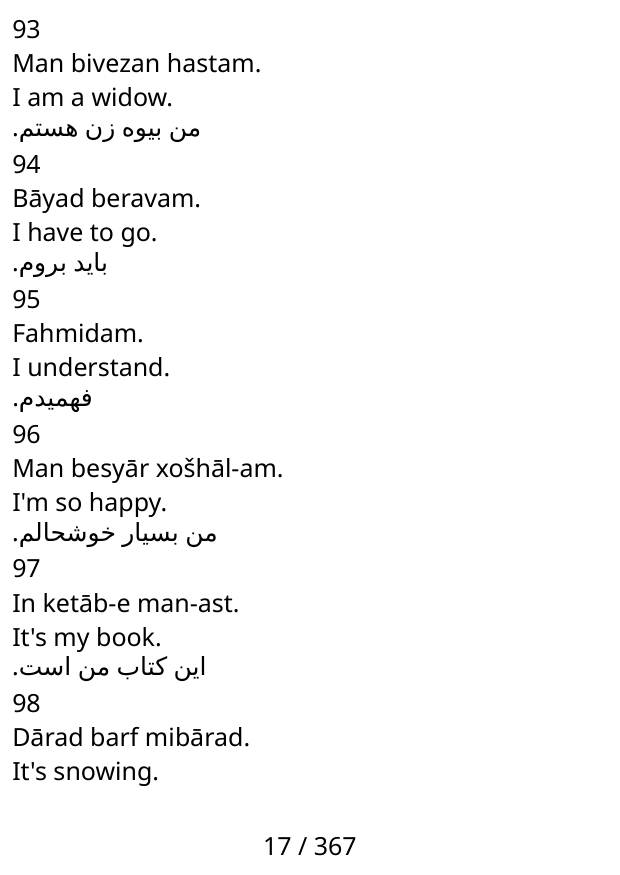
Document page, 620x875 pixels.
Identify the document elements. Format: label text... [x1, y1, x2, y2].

text 95 [12, 282, 607, 316]
text این کتاب من است. [12, 653, 607, 686]
text Dārad barf mi‌bārad. [12, 720, 607, 754]
text I'm so happy. [12, 484, 607, 518]
text Bāyad beravam. [12, 181, 607, 215]
text 94 [12, 147, 607, 181]
text I am a widow. [12, 80, 607, 114]
text In ketāb-e man-ast. [12, 585, 607, 619]
text 93 [12, 12, 607, 46]
text It's my book. [12, 619, 607, 653]
text 97 [12, 551, 607, 585]
text 96 [12, 416, 607, 450]
text من بسیار خوشحالم. [12, 518, 607, 551]
text فهمیدم. [12, 384, 607, 416]
text 98 [12, 686, 607, 720]
text Man bivezan hastam. [12, 46, 607, 80]
text باید بروم. [12, 249, 607, 282]
text من بیوه زن هستم. [12, 114, 607, 147]
text I understand. [12, 350, 607, 384]
text It's snowing. [12, 754, 607, 788]
text Man besyār xošhāl-am. [12, 450, 607, 484]
text I have to go. [12, 215, 607, 249]
text Fahmidam. [12, 316, 607, 350]
